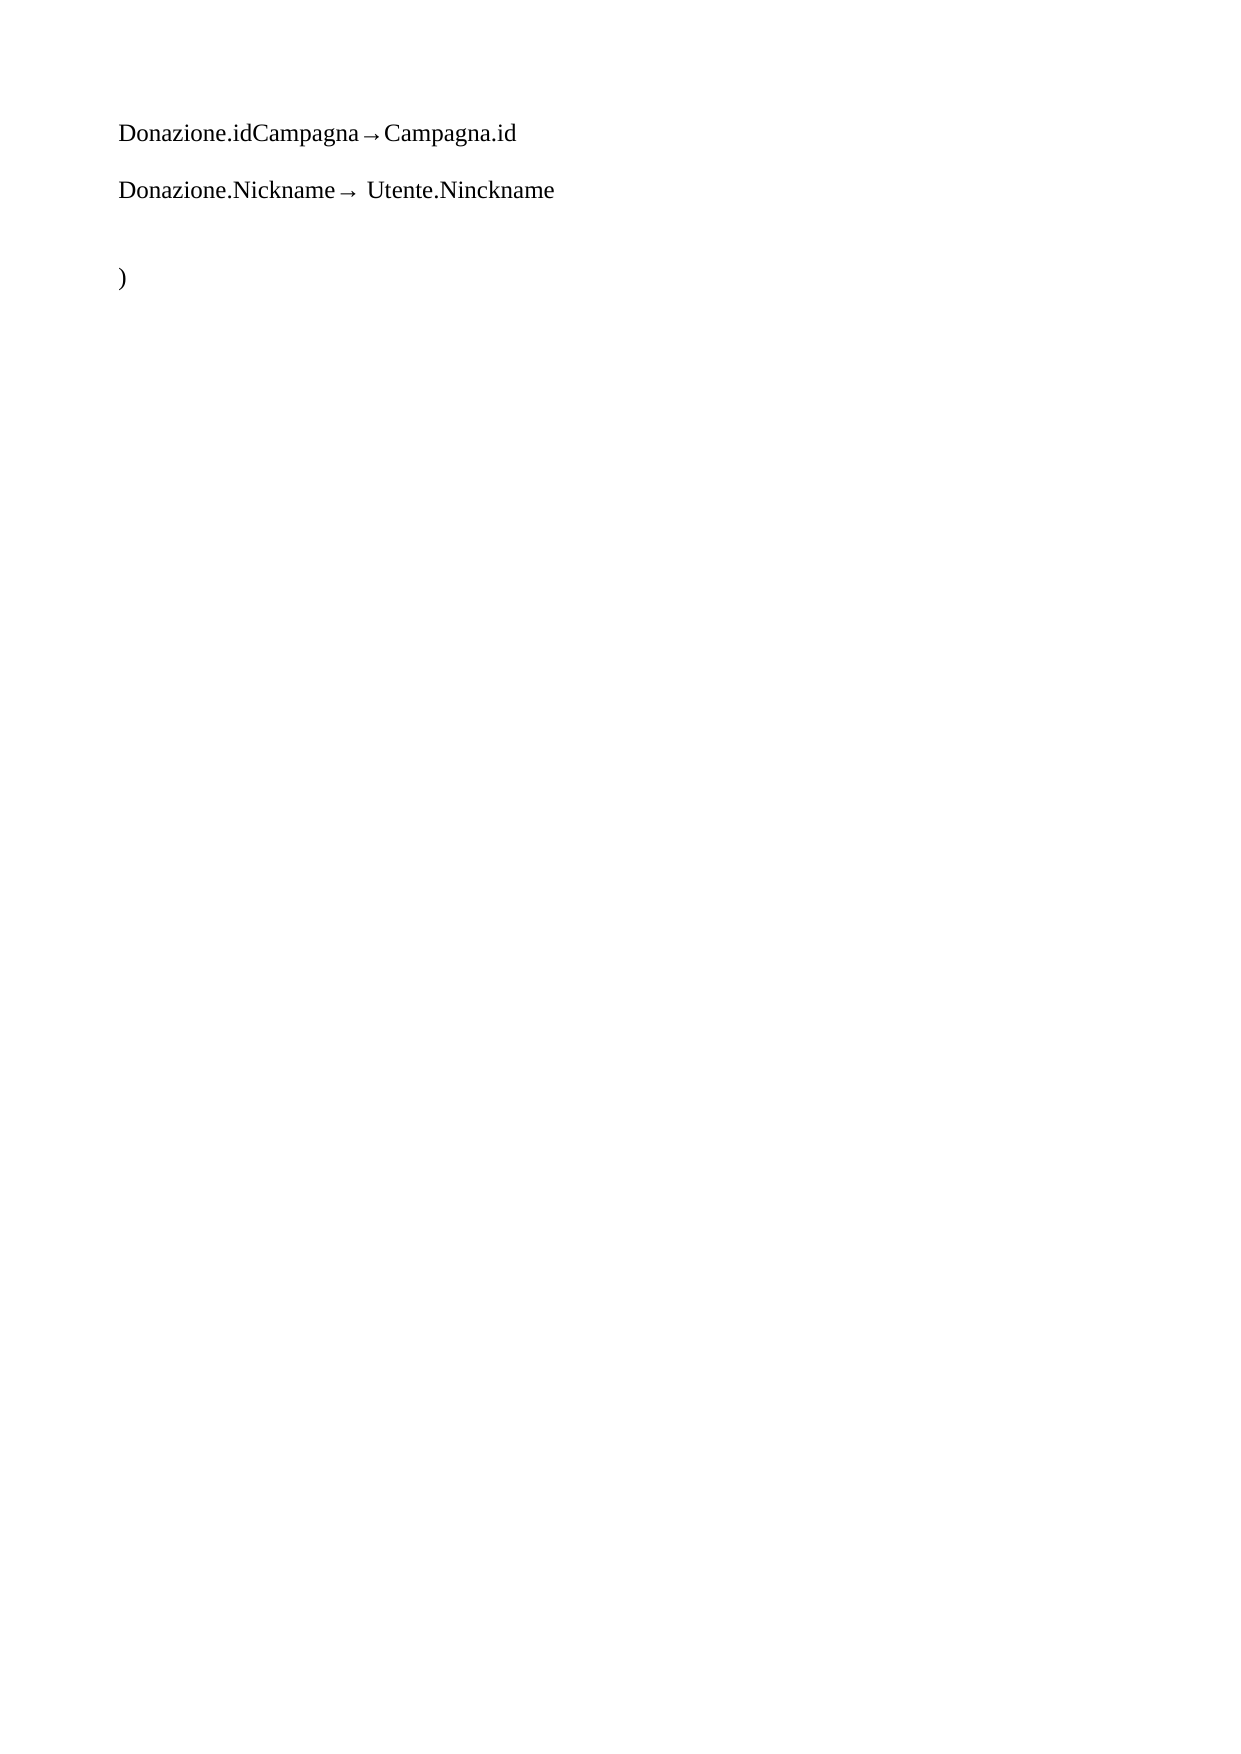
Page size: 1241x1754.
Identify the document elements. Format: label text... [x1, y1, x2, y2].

text ) [118, 262, 1122, 291]
text Donazione.idCampagna→Campagna.id [118, 118, 1122, 147]
text Donazione.Nickname→ Utente.Ninckname [118, 176, 1122, 204]
